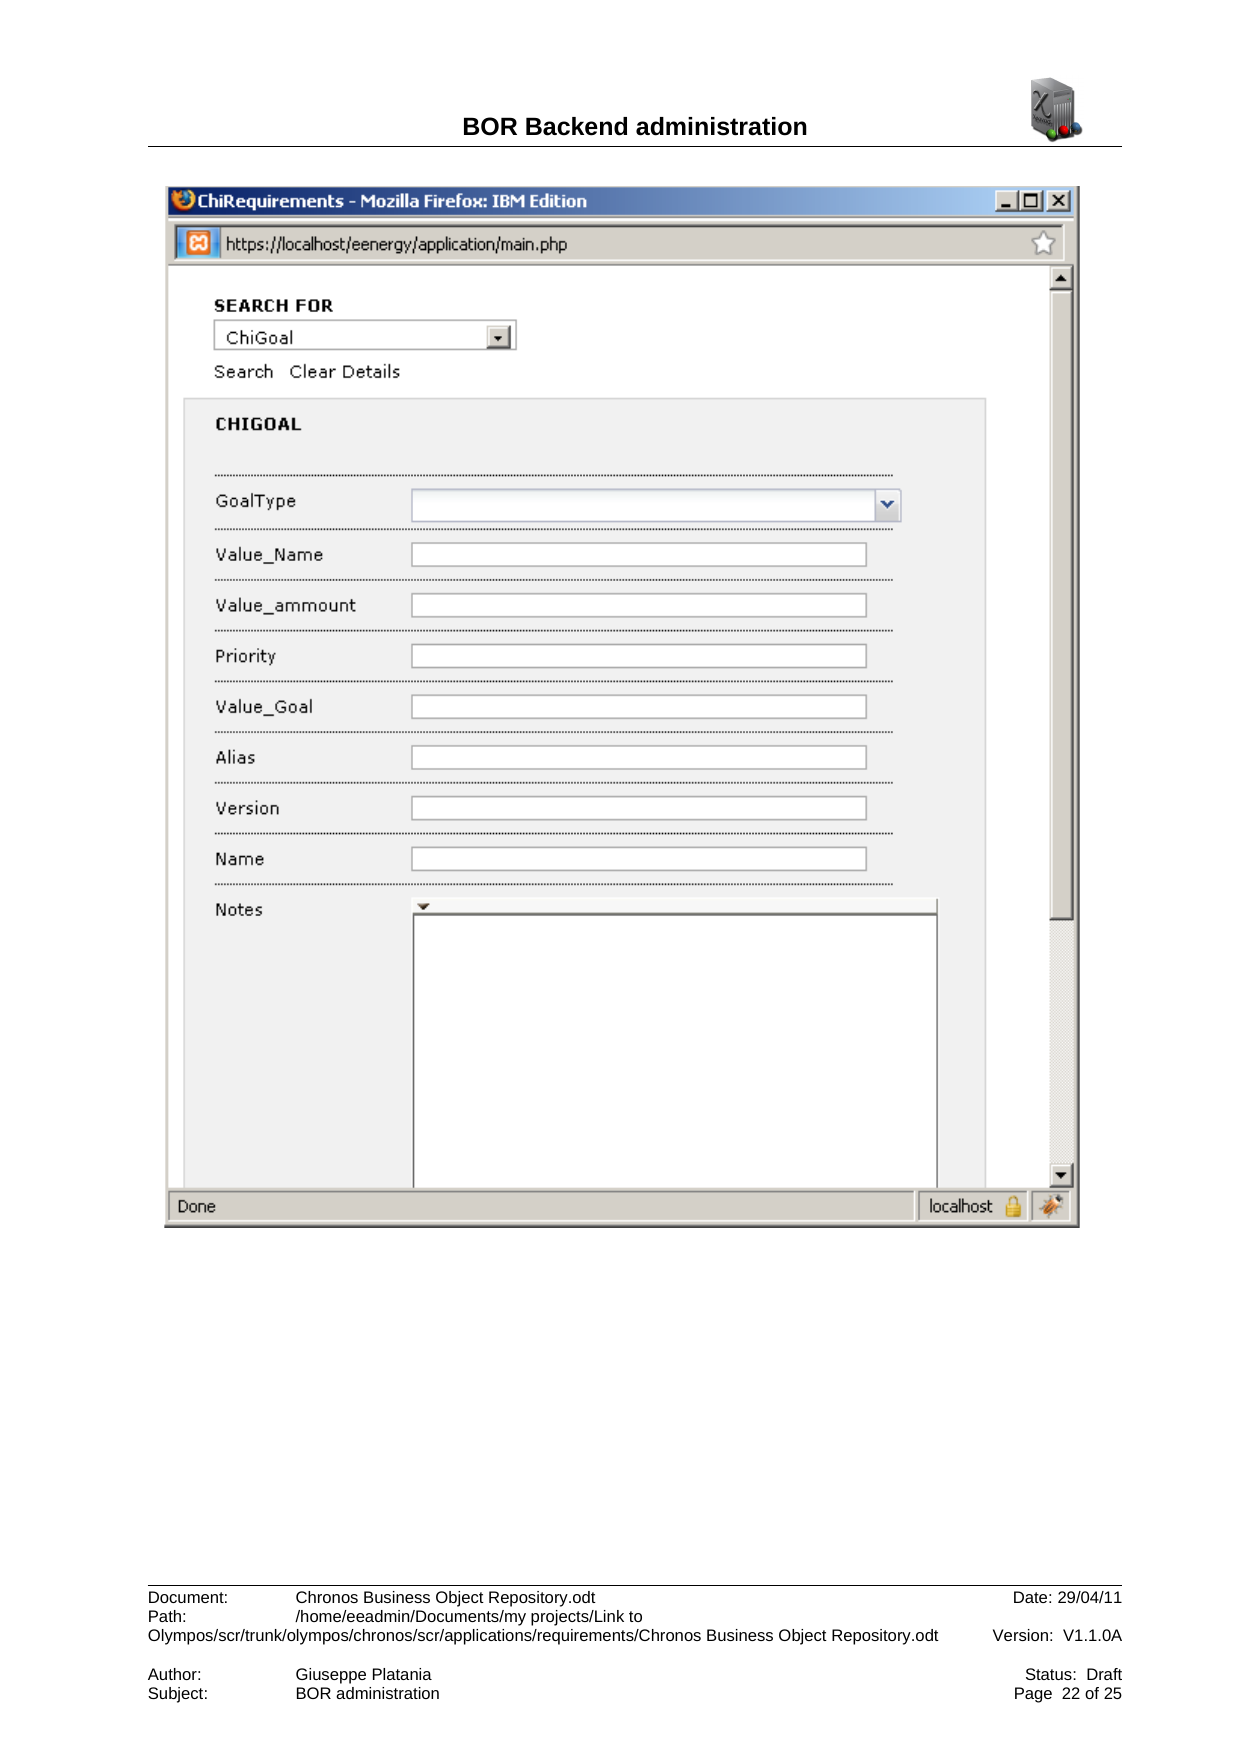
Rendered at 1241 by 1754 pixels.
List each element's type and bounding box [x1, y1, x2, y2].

picture [164, 186, 1080, 1228]
picture [1029, 75, 1085, 143]
